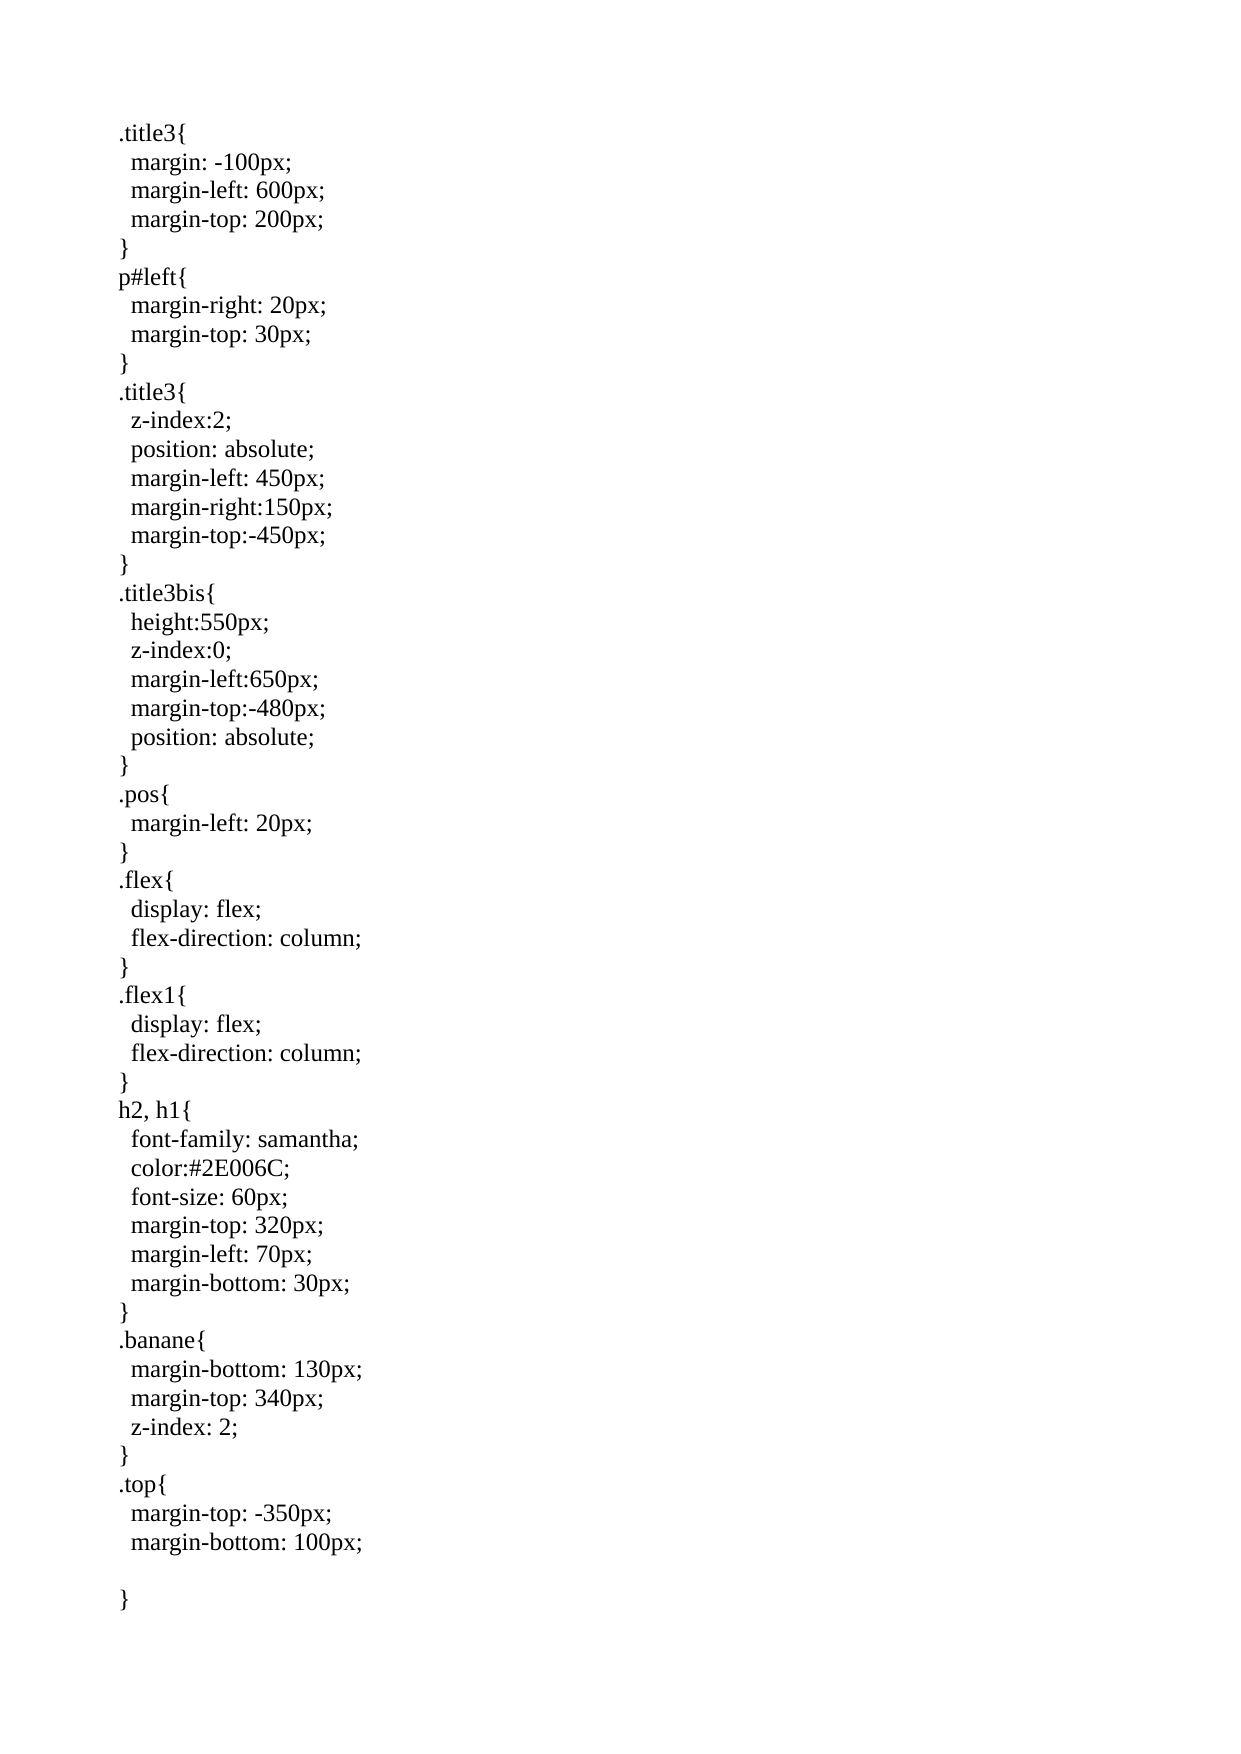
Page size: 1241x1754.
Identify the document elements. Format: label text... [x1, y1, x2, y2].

text margin-bottom: 100px; [118, 1527, 1122, 1556]
text margin-bottom: 30px; [118, 1268, 1122, 1297]
text margin-left: 20px; [118, 808, 1122, 837]
text font-size: 60px; [118, 1182, 1122, 1211]
text margin-right: 20px; [118, 291, 1122, 319]
text margin-top:-450px; [118, 521, 1122, 549]
text font-family: samantha; [118, 1124, 1122, 1153]
text .banane{ [118, 1326, 1122, 1354]
text margin-top: 200px; [118, 204, 1122, 233]
text height:550px; [118, 607, 1122, 636]
text z-index:0; [118, 636, 1122, 664]
text } [118, 549, 1122, 578]
text h2, h1{ [118, 1096, 1122, 1124]
text .title3bis{ [118, 578, 1122, 607]
text } [118, 1067, 1122, 1096]
text p#left{ [118, 262, 1122, 291]
text } [118, 837, 1122, 866]
text .title3{ [118, 118, 1122, 147]
text margin-top: 320px; [118, 1211, 1122, 1239]
text } [118, 1297, 1122, 1326]
text .pos{ [118, 779, 1122, 808]
text .top{ [118, 1469, 1122, 1498]
text margin-right:150px; [118, 492, 1122, 521]
text margin-top: -350px; [118, 1498, 1122, 1527]
text margin-left: 70px; [118, 1239, 1122, 1268]
text margin: -100px; [118, 147, 1122, 176]
text } [118, 233, 1122, 262]
text margin-top: 30px; [118, 319, 1122, 348]
text flex-direction: column; [118, 1038, 1122, 1067]
text position: absolute; [118, 722, 1122, 751]
text margin-bottom: 130px; [118, 1354, 1122, 1383]
text display: flex; [118, 894, 1122, 923]
text flex-direction: column; [118, 923, 1122, 952]
text } [118, 952, 1122, 981]
text margin-left: 600px; [118, 176, 1122, 204]
text display: flex; [118, 1009, 1122, 1038]
text z-index:2; [118, 406, 1122, 434]
text } [118, 751, 1122, 779]
text position: absolute; [118, 434, 1122, 463]
text margin-top: 340px; [118, 1383, 1122, 1412]
text .flex{ [118, 866, 1122, 894]
text .flex1{ [118, 981, 1122, 1009]
text } [118, 1441, 1122, 1469]
text margin-left: 450px; [118, 463, 1122, 492]
text } [118, 1584, 1122, 1613]
text color:#2E006C; [118, 1153, 1122, 1182]
text margin-left:650px; [118, 664, 1122, 693]
text .title3{ [118, 377, 1122, 406]
text margin-top:-480px; [118, 693, 1122, 722]
text z-index: 2; [118, 1412, 1122, 1441]
text } [118, 348, 1122, 377]
